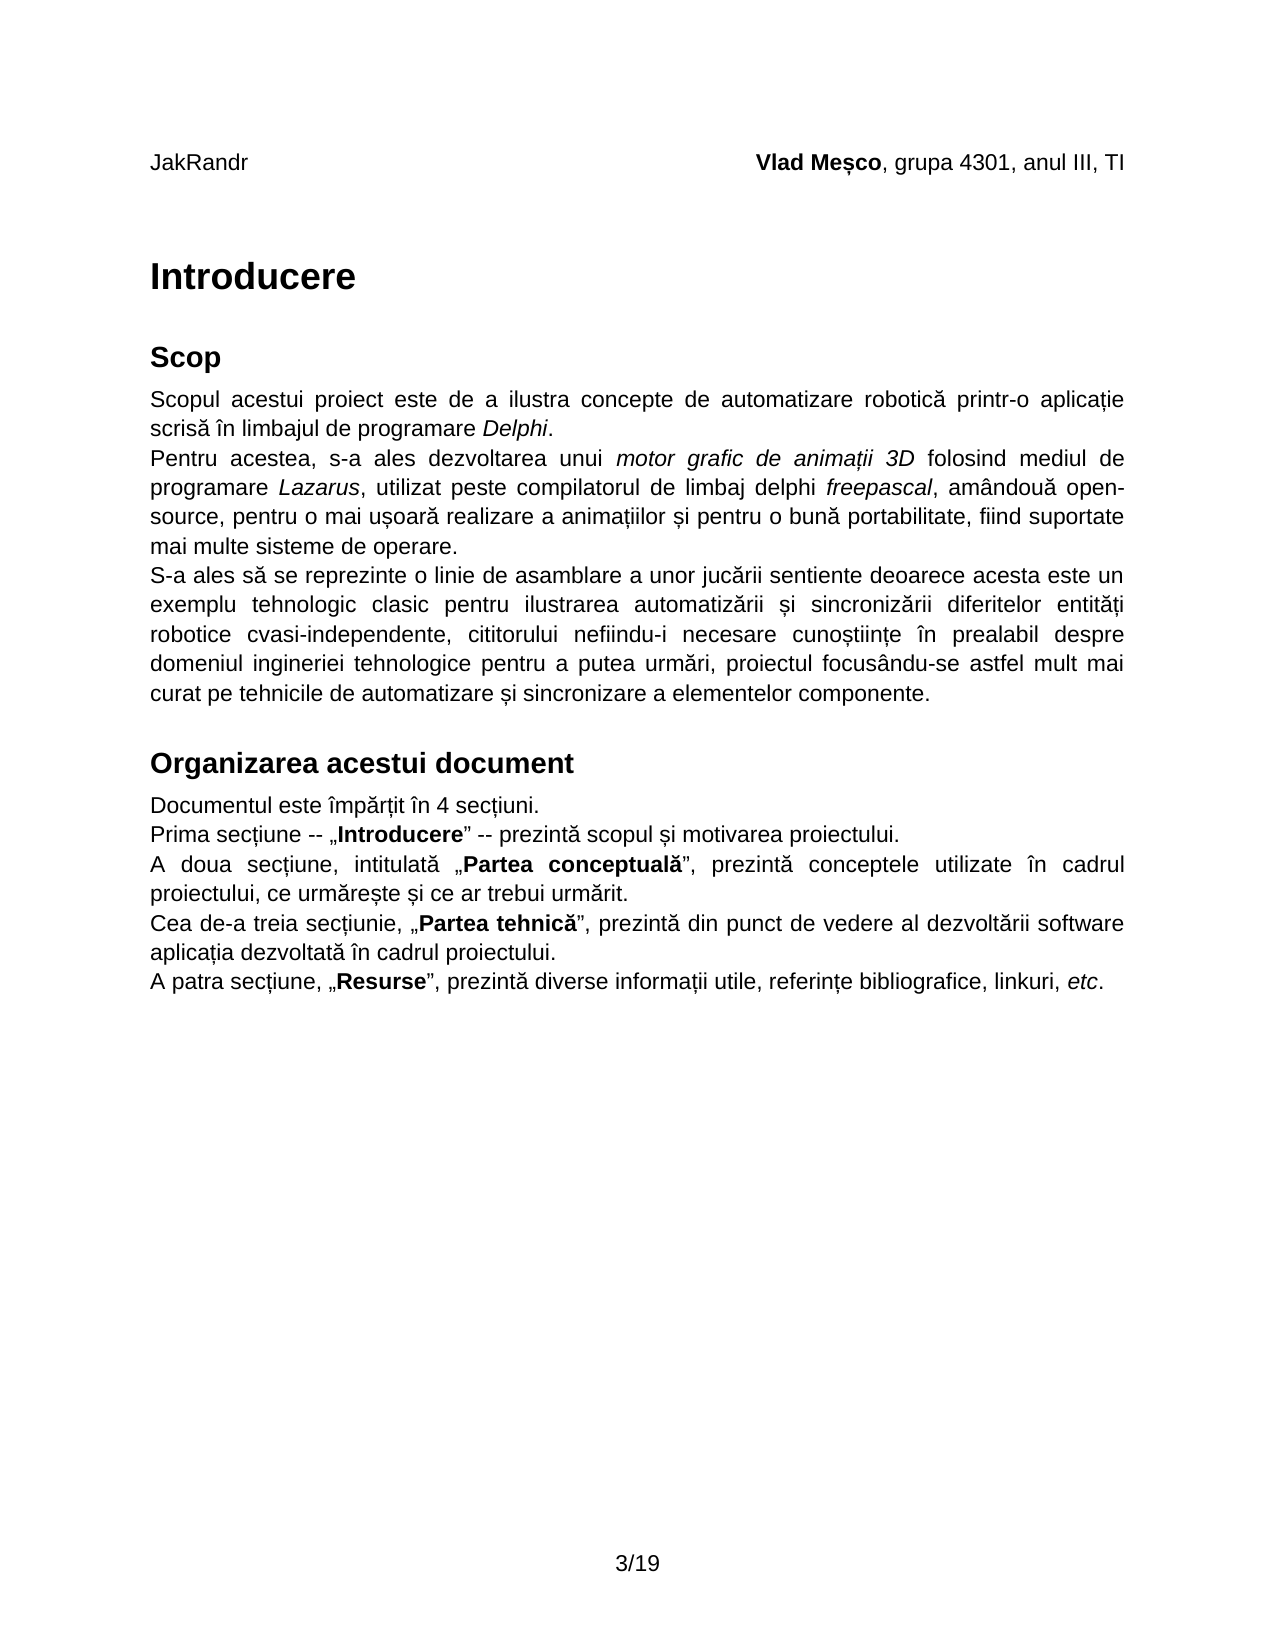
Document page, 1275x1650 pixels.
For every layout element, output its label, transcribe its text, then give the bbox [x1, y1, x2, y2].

subtitle Introducere [150, 255, 1125, 297]
subtitle Organizarea acestui document [150, 747, 1125, 780]
text A doua secțiune, intitulată „Partea conceptuală”, prezintă conceptele utilizate în cadrul proiectului, ce urmărește și ce ar trebui urmărit. [150, 852, 1125, 907]
text Scopul acestui proiect este de a ilustra concepte de automatizare robotică printr-o aplicație scrisă în limbajul de programare Delphi. [150, 386, 1125, 441]
text S-a ales să se reprezinte o linie de asamblare a unor jucării sentiente deoarece acesta este un exemplu tehnologic clasic pentru ilustrarea automatizării și sincronizării diferitelor entități robotice cvasi-independente, cititorului nefiindu-i necesare cunoștiințe în prealabil despre domeniul ingineriei tehnologice pentru a putea urmări, proiectul focusându-se astfel mult mai curat pe tehnicile de automatizare și sincronizare a elementelor componente. [150, 563, 1125, 706]
text Pentru acestea, s-a ales dezvoltarea unui motor grafic de animații 3D folosind mediul de programare Lazarus, utilizat peste compilatorul de limbaj delphi freepascal, amândouă open-source, pentru o mai ușoară realizare a animațiilor și pentru o bună portabilitate, fiind suportate mai multe sisteme de operare. [150, 445, 1125, 559]
text Documentul este împărțit în 4 secțiuni. [150, 793, 1125, 818]
text A patra secțiune, „Resurse”, prezintă diverse informații utile, referințe bibliografice, linkuri, etc. [150, 969, 1125, 995]
text Cea de-a treia secțiunie, „Partea tehnică”, prezintă din punct de vedere al dezvoltării software aplicația dezvoltată în cadrul proiectului. [150, 910, 1125, 965]
text Prima secțiune -- „Introducere” -- prezintă scopul și motivarea proiectului. [150, 822, 1125, 848]
subtitle Scop [150, 341, 1125, 373]
